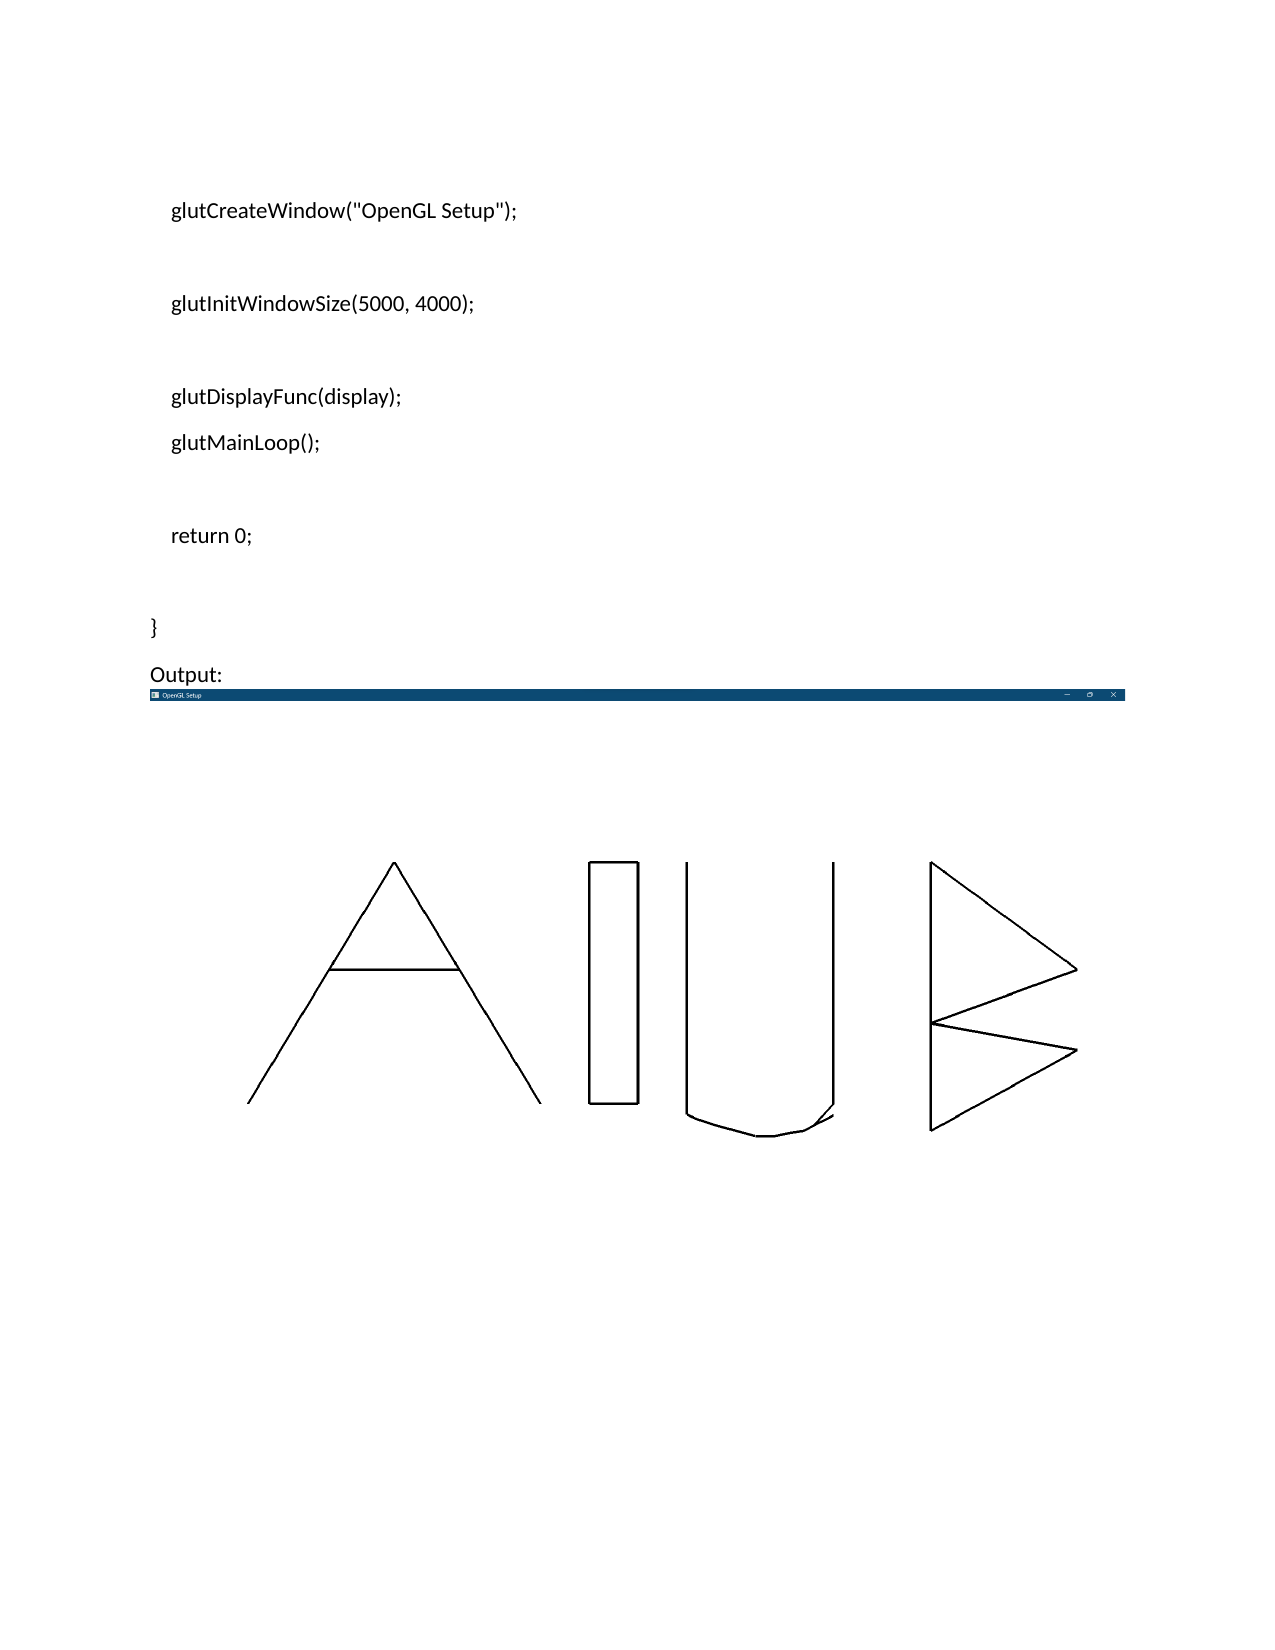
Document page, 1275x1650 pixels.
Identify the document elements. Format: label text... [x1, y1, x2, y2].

text glutDisplayFunc(display); [150, 382, 1125, 410]
text } [150, 613, 1125, 642]
text glutInitWindowSize(5000, 4000); [150, 289, 1125, 317]
text Output: [150, 660, 1125, 689]
text return 0; [150, 521, 1125, 549]
text glutCreateWindow("OpenGL Setup"); [150, 196, 1125, 224]
text glutMainLoop(); [150, 428, 1125, 456]
